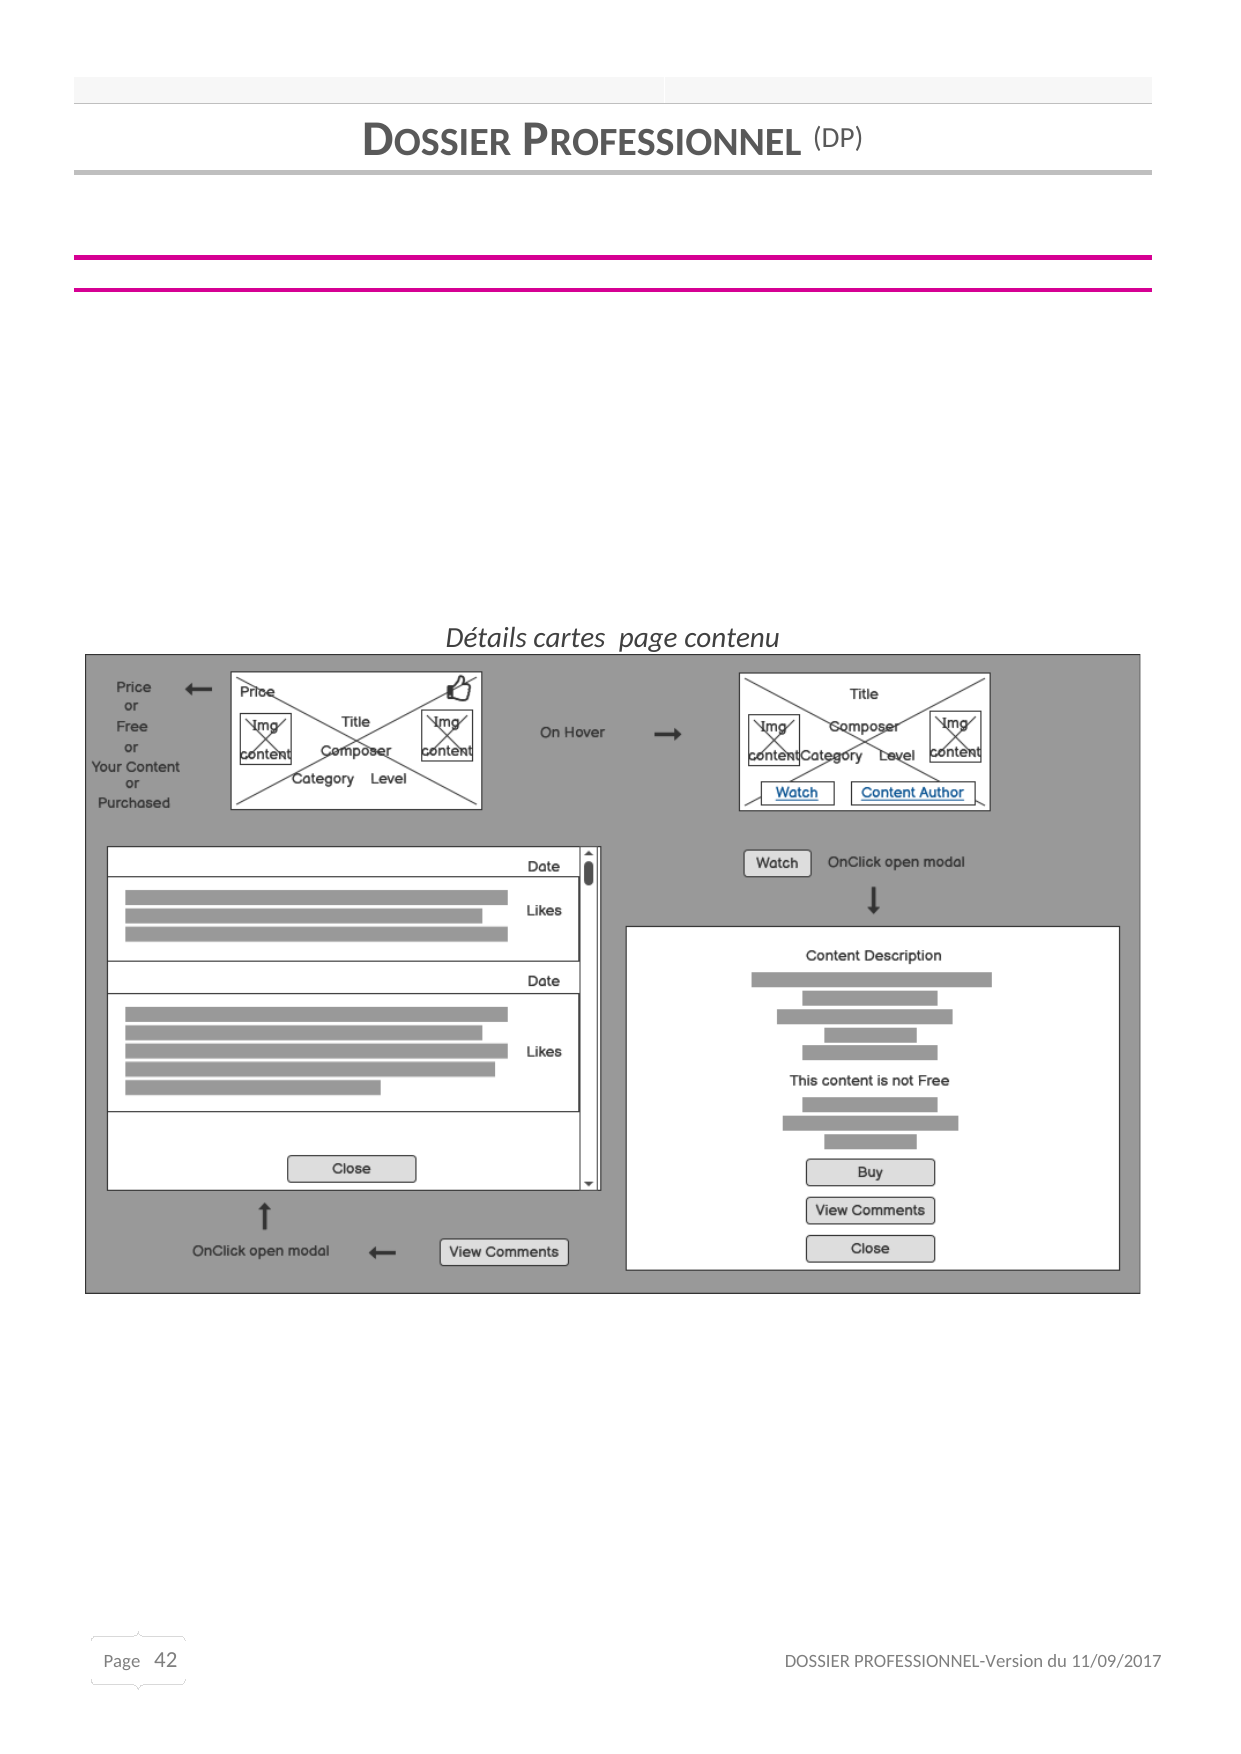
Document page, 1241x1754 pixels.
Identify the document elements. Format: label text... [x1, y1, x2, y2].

table_cell Détails cartes page contenu [74, 292, 1152, 1578]
picture [85, 654, 1141, 1294]
